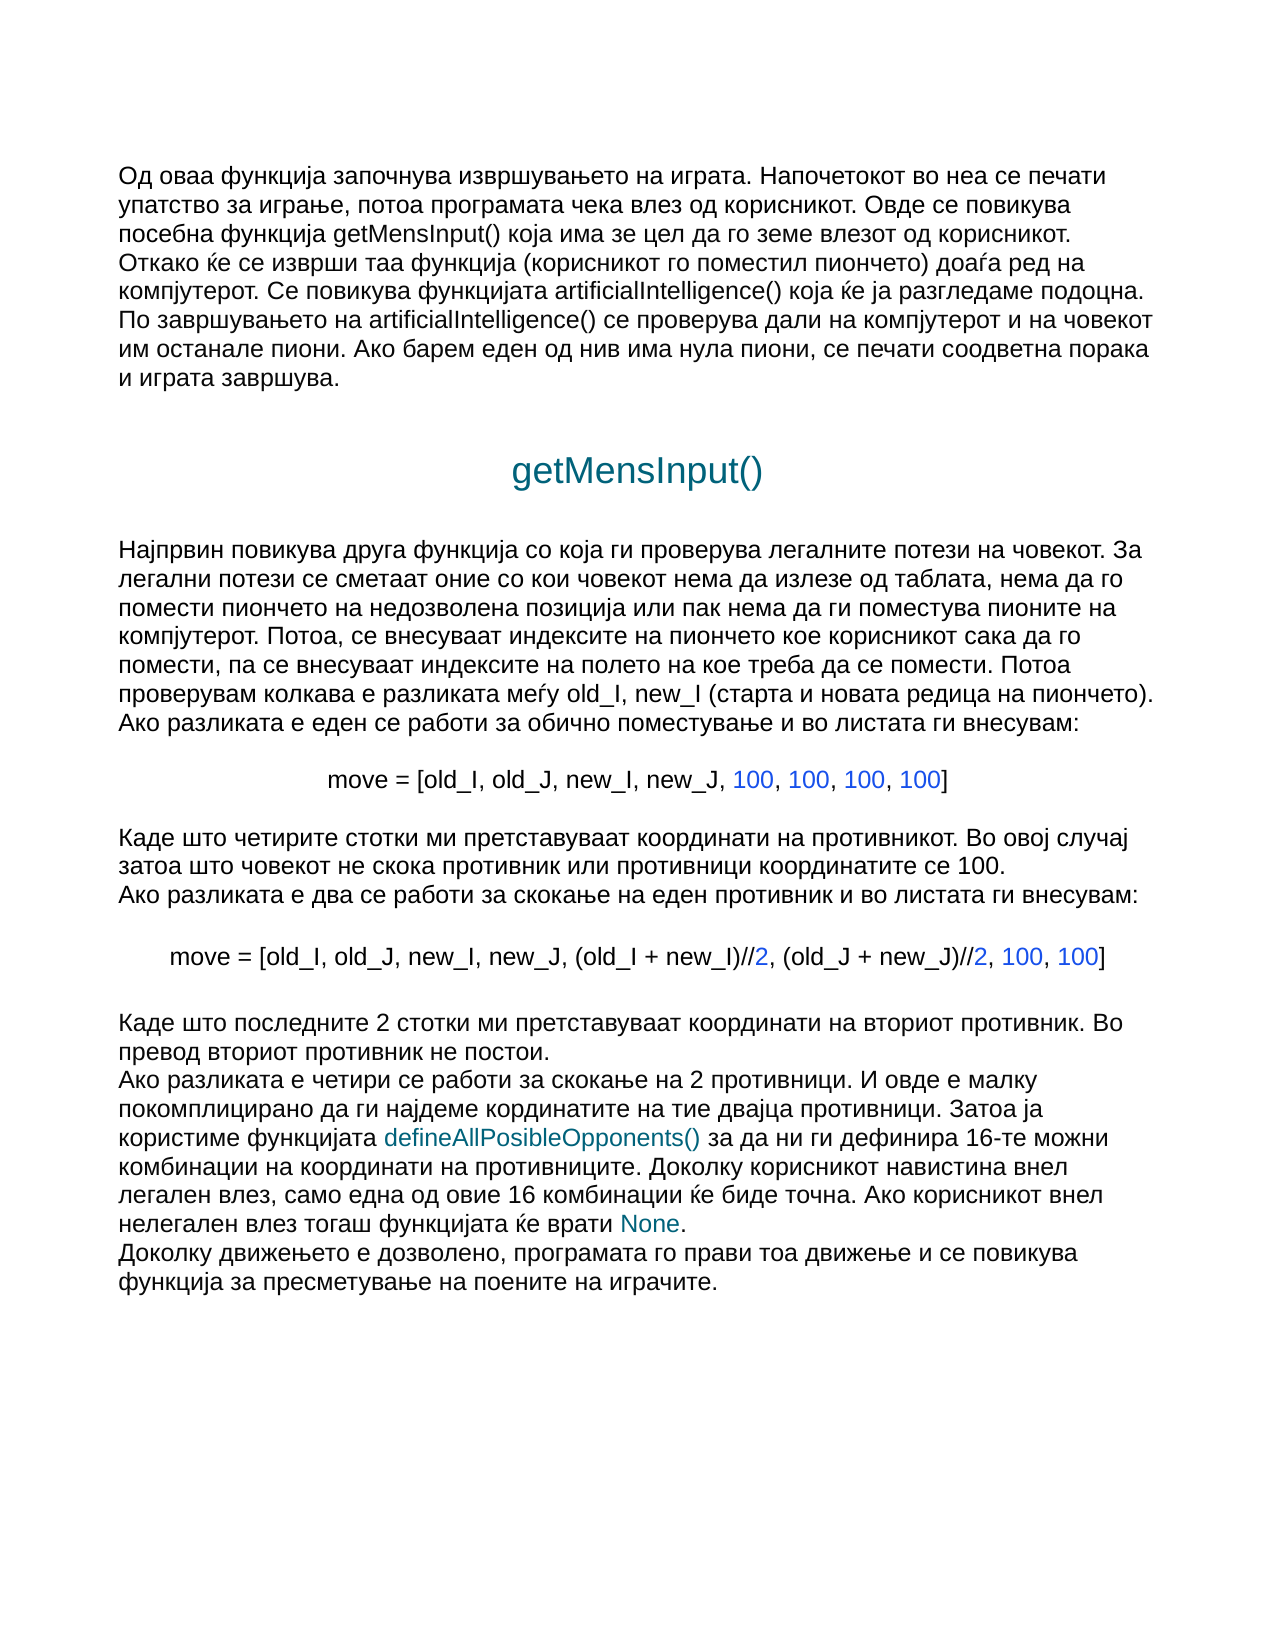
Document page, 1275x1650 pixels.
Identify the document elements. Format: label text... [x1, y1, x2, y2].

text Најпрвин повикува друга функција со која ги проверува легалните потези на човекот. За легални потези се сметаат оние со кои човекот нема да излезе од таблата, нема да го помести пиончето на недозволена позиција или пак нема да ги поместува пионите на компјутерот. Потоа, се внесуваат индексите на пиончето кое корисникот сака да го помести, па се внесуваат индексите на полето на кое треба да се помести. Потоа проверувам колкава е разликата меѓу old_I, new_I (старта и новата редица на пиончето). [118, 535, 1157, 707]
text Доколку движењето е дозволено, програмата го прави тоа движење и се повикува функција за пресметување на поените на играчите. [118, 1238, 1157, 1295]
text Ако разликата е два се работи за скокање на еден противник и во листата ги внесувам: [118, 880, 1157, 909]
text Oд оваа функција започнува извршувањето на играта. Напочетокот во неа се печати упатство за играње, потоа програмата чека влез од корисникот. Овде се повикува посебна функција getMensInput() која има зе цел да го земе влезот од корисникот. [118, 161, 1157, 247]
text Ако разликата е еден се работи за обично поместување и во листата ги внесувам: [118, 707, 1157, 736]
text getMensInput() [118, 449, 1157, 492]
text Ако разликата е четири се работи за скокање на 2 противници. И овде е малку покомплицирано да ги најдеме кординатите на тие двајца противници. Затоа ја користиме функцијата defineAllPosibleOpponents() за да ни ги дефинира 16-те можни комбинации на координати на противниците. Доколку корисникот навистина внел легален влез, само една од овие 16 комбинации ќе биде точна. Ако корисникот внел нелегален влез тогаш функцијата ќе врати None. [118, 1065, 1157, 1238]
text move = [old_I, old_J, new_I, new_J, (old_I + new_I)//2, (old_J + new_J)//2, 100, 100] [118, 942, 1157, 971]
text Откако ќе се изврши таа функција (корисникот го поместил пиончето) доаѓа ред на компјутерот. Се повикува функцијата artificialIntelligence() која ќе ја разгледаме подоцна. [118, 247, 1157, 305]
text move = [old_I, old_J, new_I, new_J, 100, 100, 100, 100] [118, 765, 1157, 794]
text Каде што последните 2 стотки ми претставуваат координати на вториот противник. Во превод вториот противник не постои. [118, 1008, 1157, 1065]
text По завршувањето на artificialIntelligence() се проверува дали на компјутерот и на човекот им останале пиони. Ако барем еден од нив има нула пиони, се печати соодветна порака и играта завршува. [118, 305, 1157, 391]
text Каде што четирите стотки ми претставуваат координати на противникот. Во овој случај затоа што човекот не скока противник или противници координатите се 100. [118, 822, 1157, 880]
